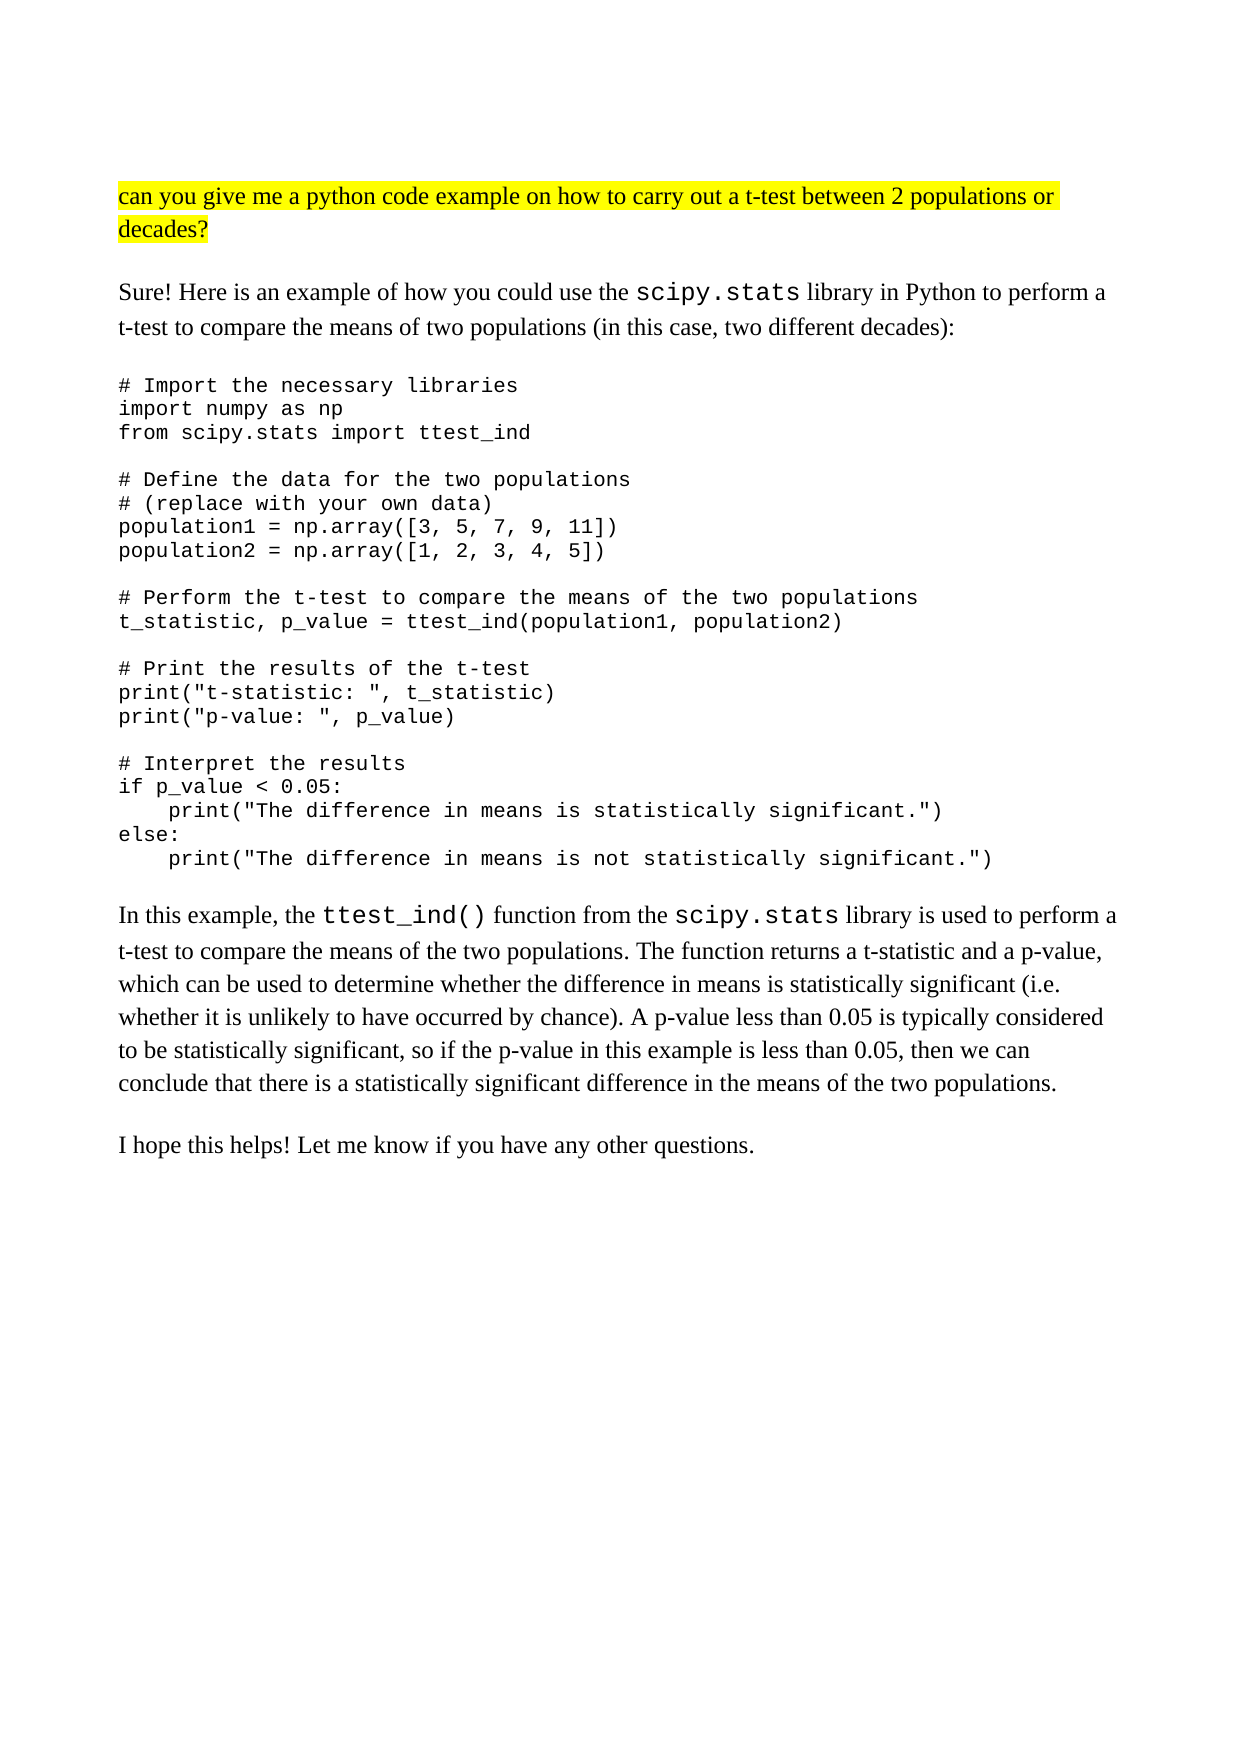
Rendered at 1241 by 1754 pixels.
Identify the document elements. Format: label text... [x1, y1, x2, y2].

text print("The difference in means is statistically significant.") [118, 800, 1122, 824]
text # (replace with your own data) [118, 493, 1122, 516]
text print("The difference in means is not statistically significant.") [118, 847, 1122, 871]
text # Interpret the results [118, 753, 1122, 777]
text t_statistic, p_value = ttest_ind(population1, population2) [118, 611, 1122, 635]
text from scipy.stats import ttest_ind [118, 422, 1122, 446]
text population1 = np.array([3, 5, 7, 9, 11]) [118, 516, 1122, 540]
text In this example, the ttest_ind() function from the scipy.stats library is used to perform a t-test to compare the means of the two populations. The function returns a t-statistic and a p-value, which can be used to determine whether the difference in means is statistically significant (i.e. whether it is unlikely to have occurred by chance). A p-value less than 0.05 is typically considered to be statistically significant, so if the p-value in this example is less than 0.05, then we can conclude that there is a statistically significant difference in the means of the two populations. [118, 901, 1122, 1097]
text I hope this helps! Let me know if you have any other questions. [118, 1130, 1122, 1159]
text # Perform the t-test to compare the means of the two populations [118, 587, 1122, 611]
text import numpy as np [118, 398, 1122, 422]
text can you give me a python code example on how to carry out a t-test between 2 populations or decades? [118, 181, 1122, 243]
text # Define the data for the two populations [118, 469, 1122, 493]
text Sure! Here is an example of how you could use the scipy.stats library in Python to perform a t-test to compare the means of two populations (in this case, two different decades): [118, 277, 1122, 341]
text # Import the necessary libraries [118, 374, 1122, 398]
text population2 = np.array([1, 2, 3, 4, 5]) [118, 540, 1122, 564]
text else: [118, 824, 1122, 847]
text if p_value < 0.05: [118, 777, 1122, 800]
text print("t-statistic: ", t_statistic) [118, 682, 1122, 706]
text # Print the results of the t-test [118, 658, 1122, 682]
text print("p-value: ", p_value) [118, 706, 1122, 729]
